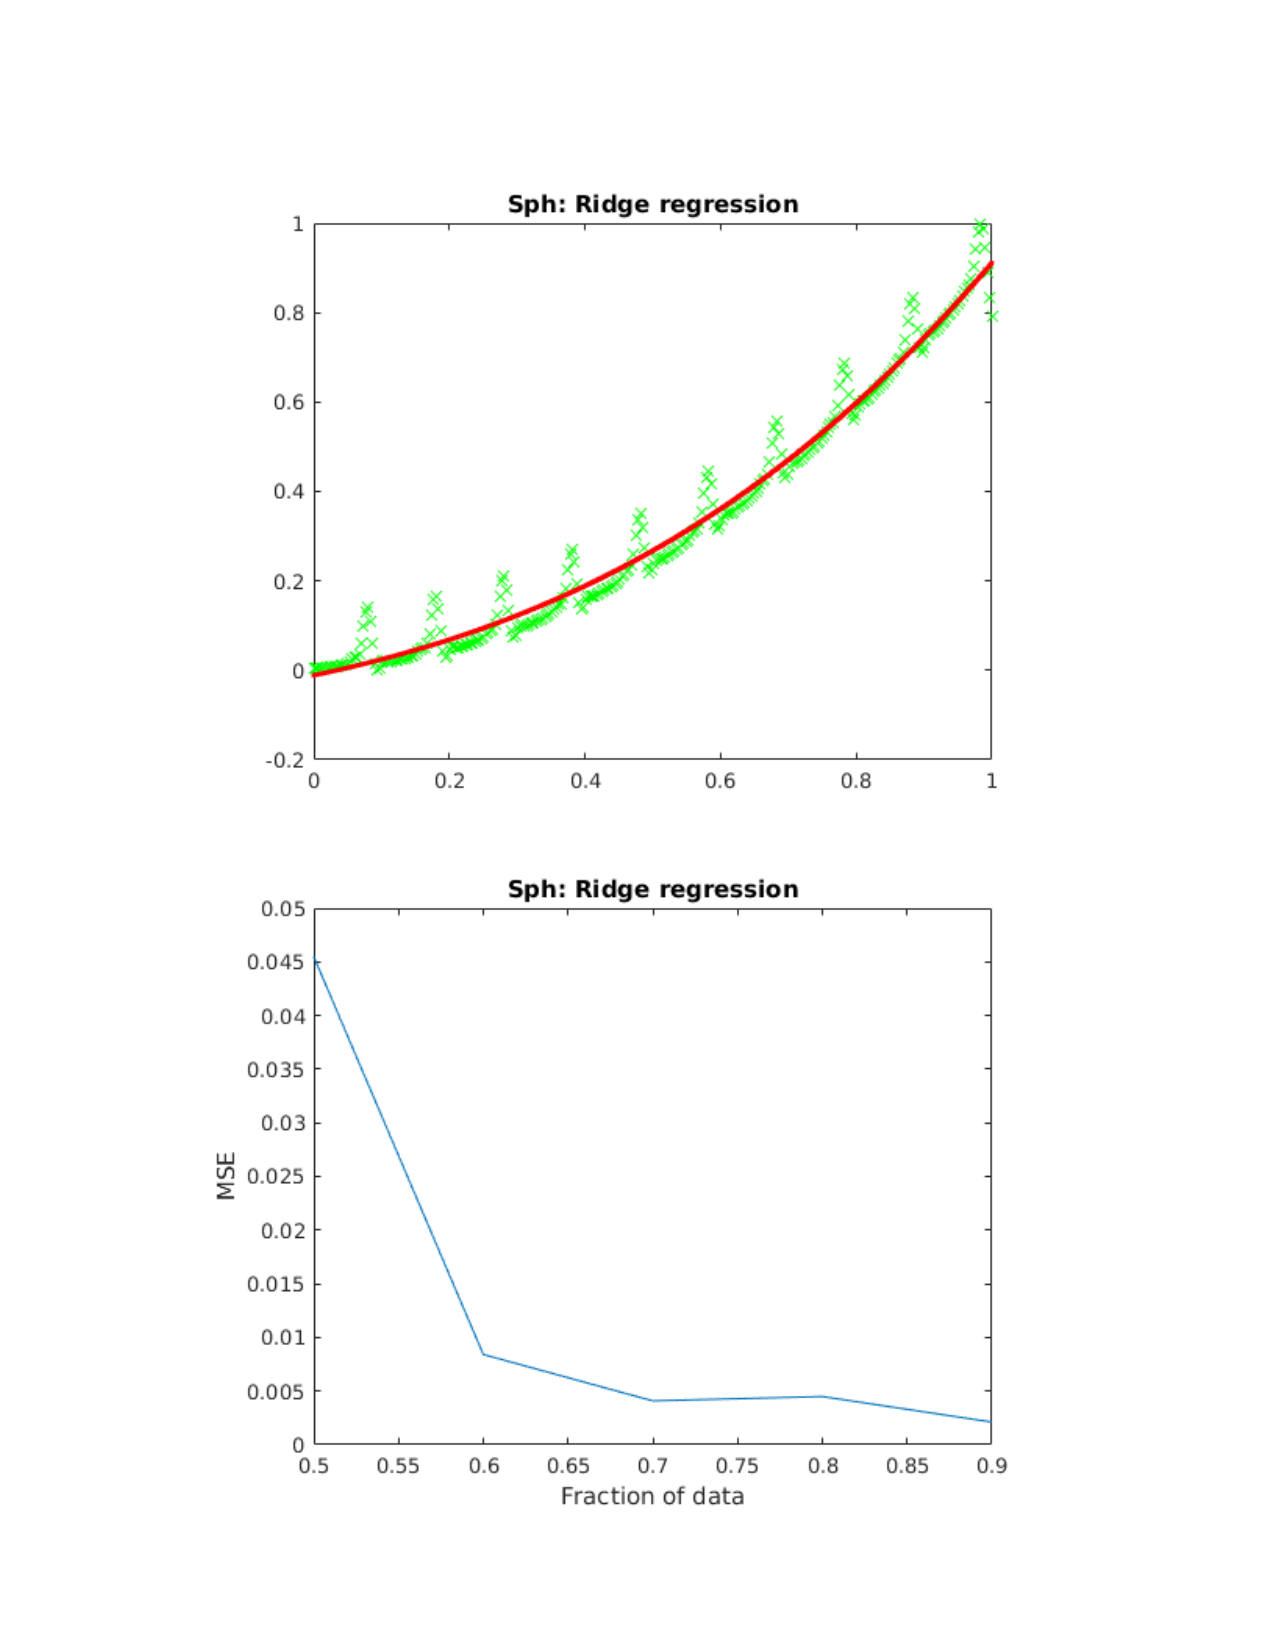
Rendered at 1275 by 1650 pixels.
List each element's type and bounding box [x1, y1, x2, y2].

picture [200, 175, 1075, 832]
picture [200, 860, 1075, 1517]
